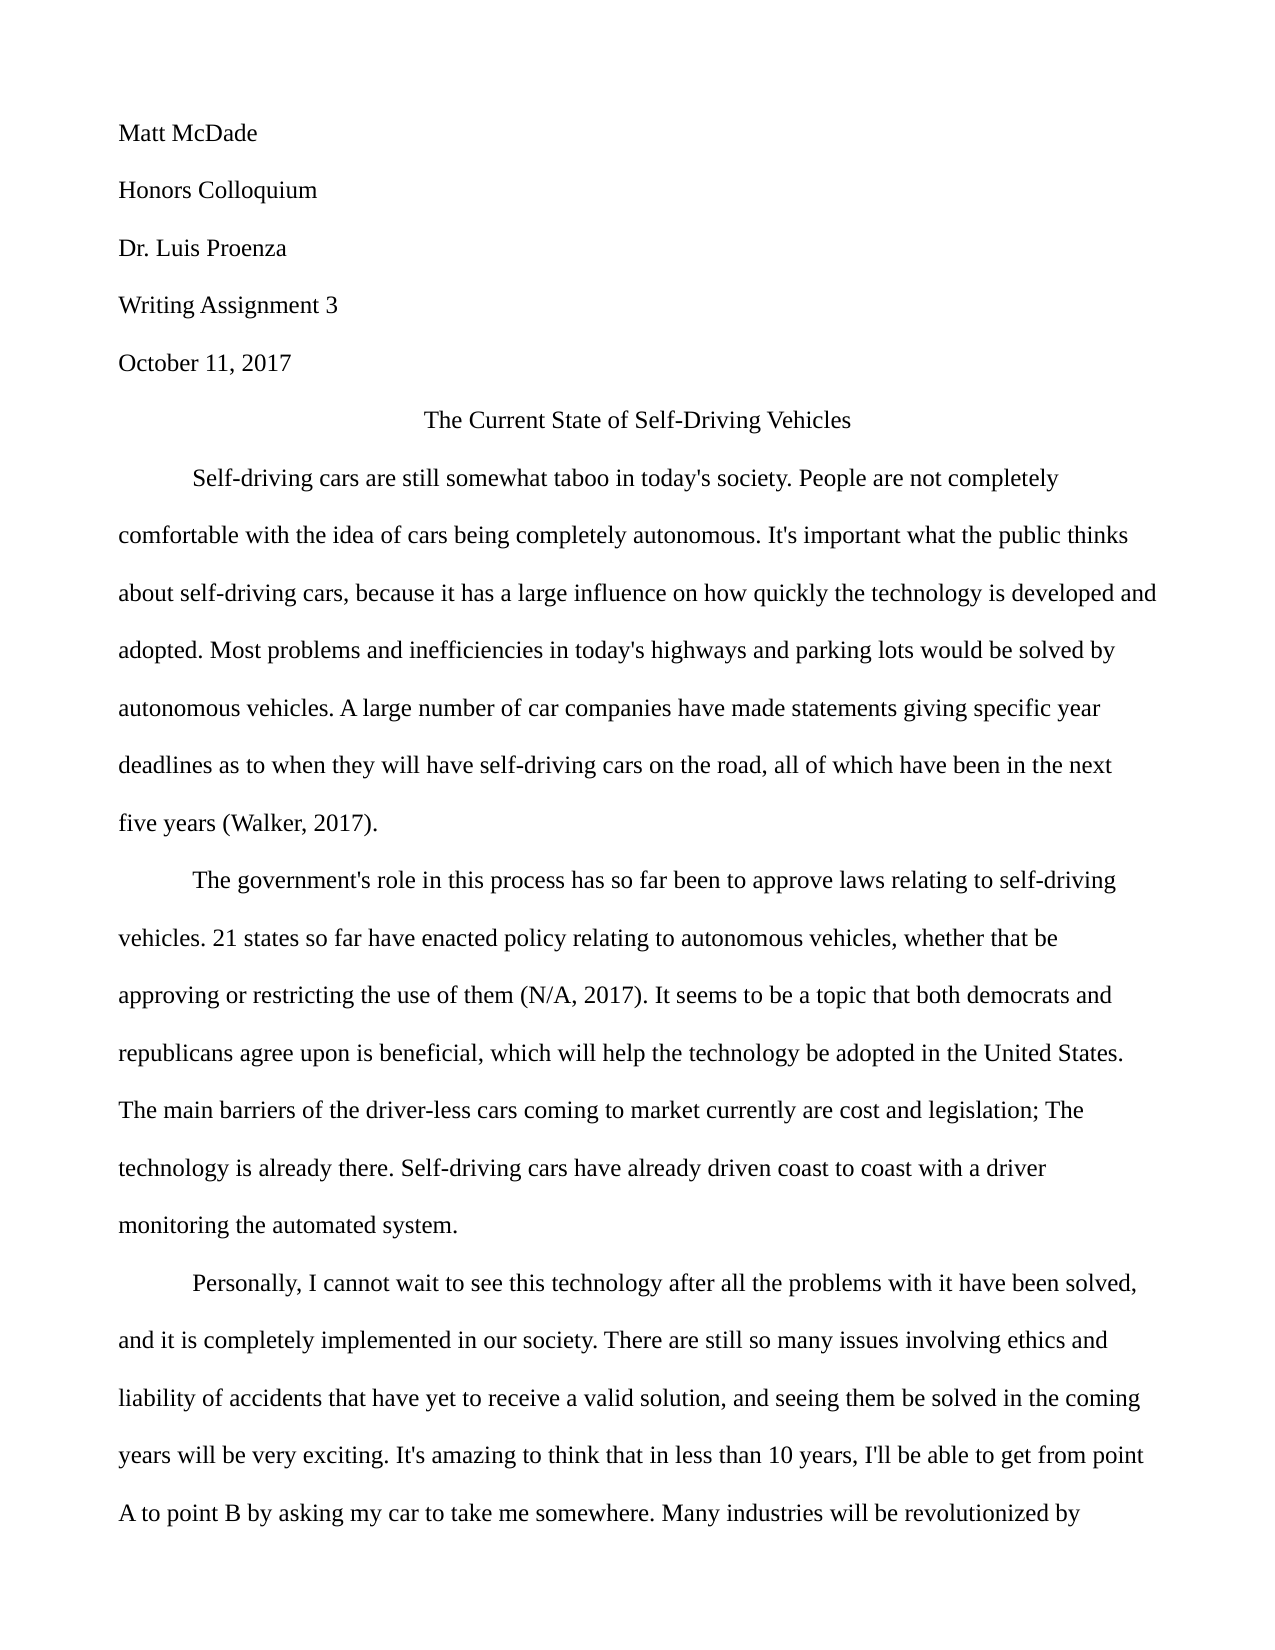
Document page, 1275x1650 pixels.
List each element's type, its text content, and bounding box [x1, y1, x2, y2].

text Honors Colloquium [118, 176, 1157, 204]
text The Current State of Self-Driving Vehicles [118, 406, 1157, 434]
text Matt McDade [118, 118, 1157, 147]
text October 11, 2017 [118, 348, 1157, 377]
text Personally, I cannot wait to see this technology after all the problems with it have been solved, and it is completely implemented in our society. There are still so many issues involving ethics and liability of accidents that have yet to receive a valid solution, and seeing them be solved in the coming years will be very exciting. It's amazing to think that in less than 10 years, I'll be able to get from point A to point B by asking my car to take me somewhere. Many industries will be revolutionized by [118, 1268, 1157, 1527]
text Writing Assignment 3 [118, 291, 1157, 319]
text Dr. Luis Proenza [118, 233, 1157, 262]
text Self-driving cars are still somewhat taboo in today's society. People are not completely comfortable with the idea of cars being completely autonomous. It's important what the public thinks about self-driving cars, because it has a large influence on how quickly the technology is developed and adopted. Most problems and inefficiencies in today's highways and parking lots would be solved by autonomous vehicles. A large number of car companies have made statements giving specific year deadlines as to when they will have self-driving cars on the road, all of which have been in the next five years (Walker, 2017). [118, 463, 1157, 837]
text The government's role in this process has so far been to approve laws relating to self-driving vehicles. 21 states so far have enacted policy relating to autonomous vehicles, whether that be approving or restricting the use of them (N/A, 2017). It seems to be a topic that both democrats and republicans agree upon is beneficial, which will help the technology be adopted in the United States. The main barriers of the driver-less cars coming to market currently are cost and legislation; The technology is already there. Self-driving cars have already driven coast to coast with a driver monitoring the automated system. [118, 866, 1157, 1239]
